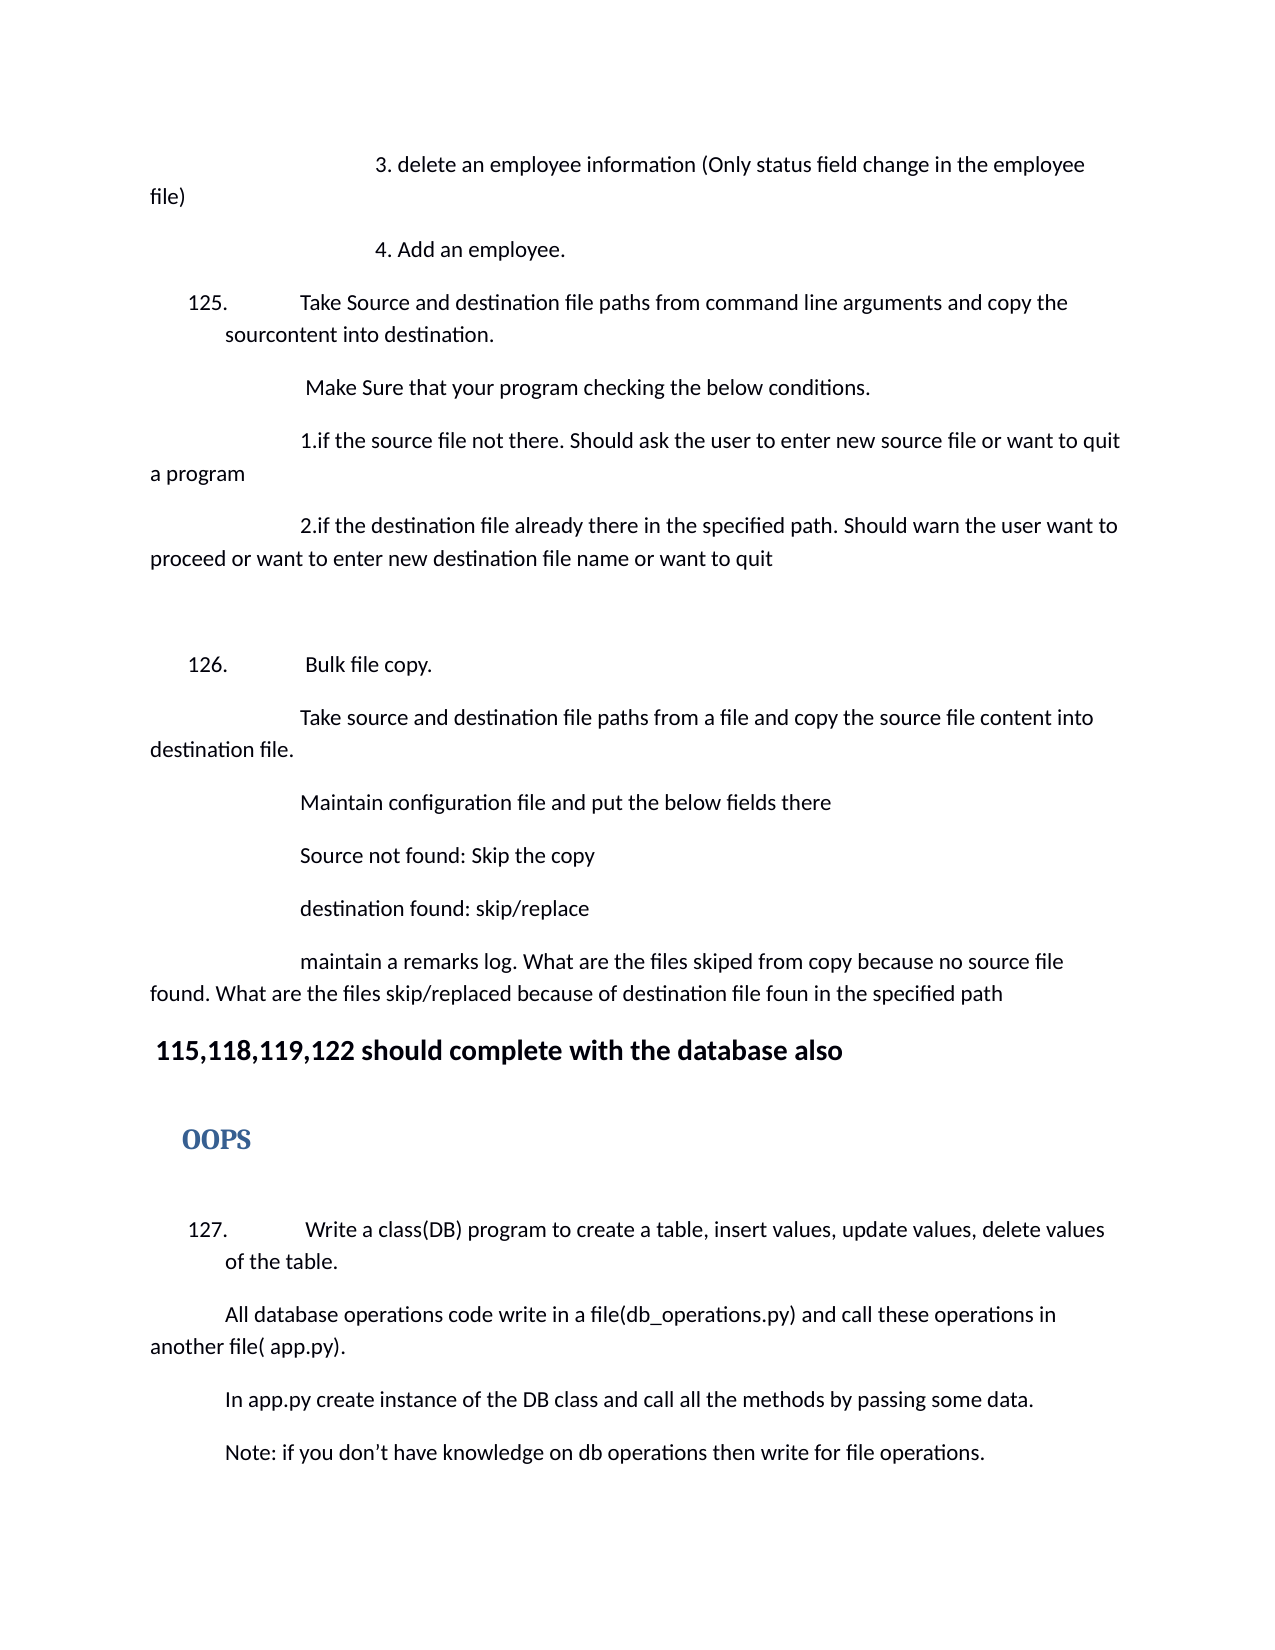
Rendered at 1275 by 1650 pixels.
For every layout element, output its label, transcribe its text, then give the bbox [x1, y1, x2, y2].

text Maintain configuration file and put the below fields there [150, 788, 1125, 816]
list Take Source and destination file paths from command line arguments and copy the sourcontent into destination. [187, 288, 1125, 348]
list Write a class(DB) program to create a table, insert values, update values, delete values of the table. [187, 1215, 1125, 1275]
text Take source and destination file paths from a file and copy the source file content into destination file. [150, 703, 1125, 763]
text 3. delete an employee information (Only status field change in the employee file) [150, 150, 1125, 210]
list Bulk file copy. [187, 650, 1125, 678]
text In app.py create instance of the DB class and call all the methods by passing some data. [150, 1385, 1125, 1413]
text 2.if the destination file already there in the specified path. Should warn the user want to proceed or want to enter new destination file name or want to quit [150, 512, 1125, 572]
text maintain a remarks log. What are the files skiped from copy because no source file found. What are the files skip/replaced because of destination file foun in the specified path [150, 947, 1125, 1007]
text Note: if you don’t have knowledge on db operations then write for file operations. [150, 1438, 1125, 1466]
text Source not found: Skip the copy [150, 841, 1125, 869]
text 4. Add an employee. [150, 235, 1125, 263]
text Make Sure that your program checking the below conditions. [150, 373, 1125, 401]
subtitle OOPS [150, 1123, 1125, 1157]
text All database operations code write in a file(db_operations.py) and call these operations in another file( app.py). [150, 1300, 1125, 1360]
text destination found: skip/replace [150, 894, 1125, 922]
text 1.if the source file not there. Should ask the user to enter new source file or want to quit a program [150, 426, 1125, 487]
text 115,118,119,122 should complete with the database also [150, 1032, 1125, 1068]
